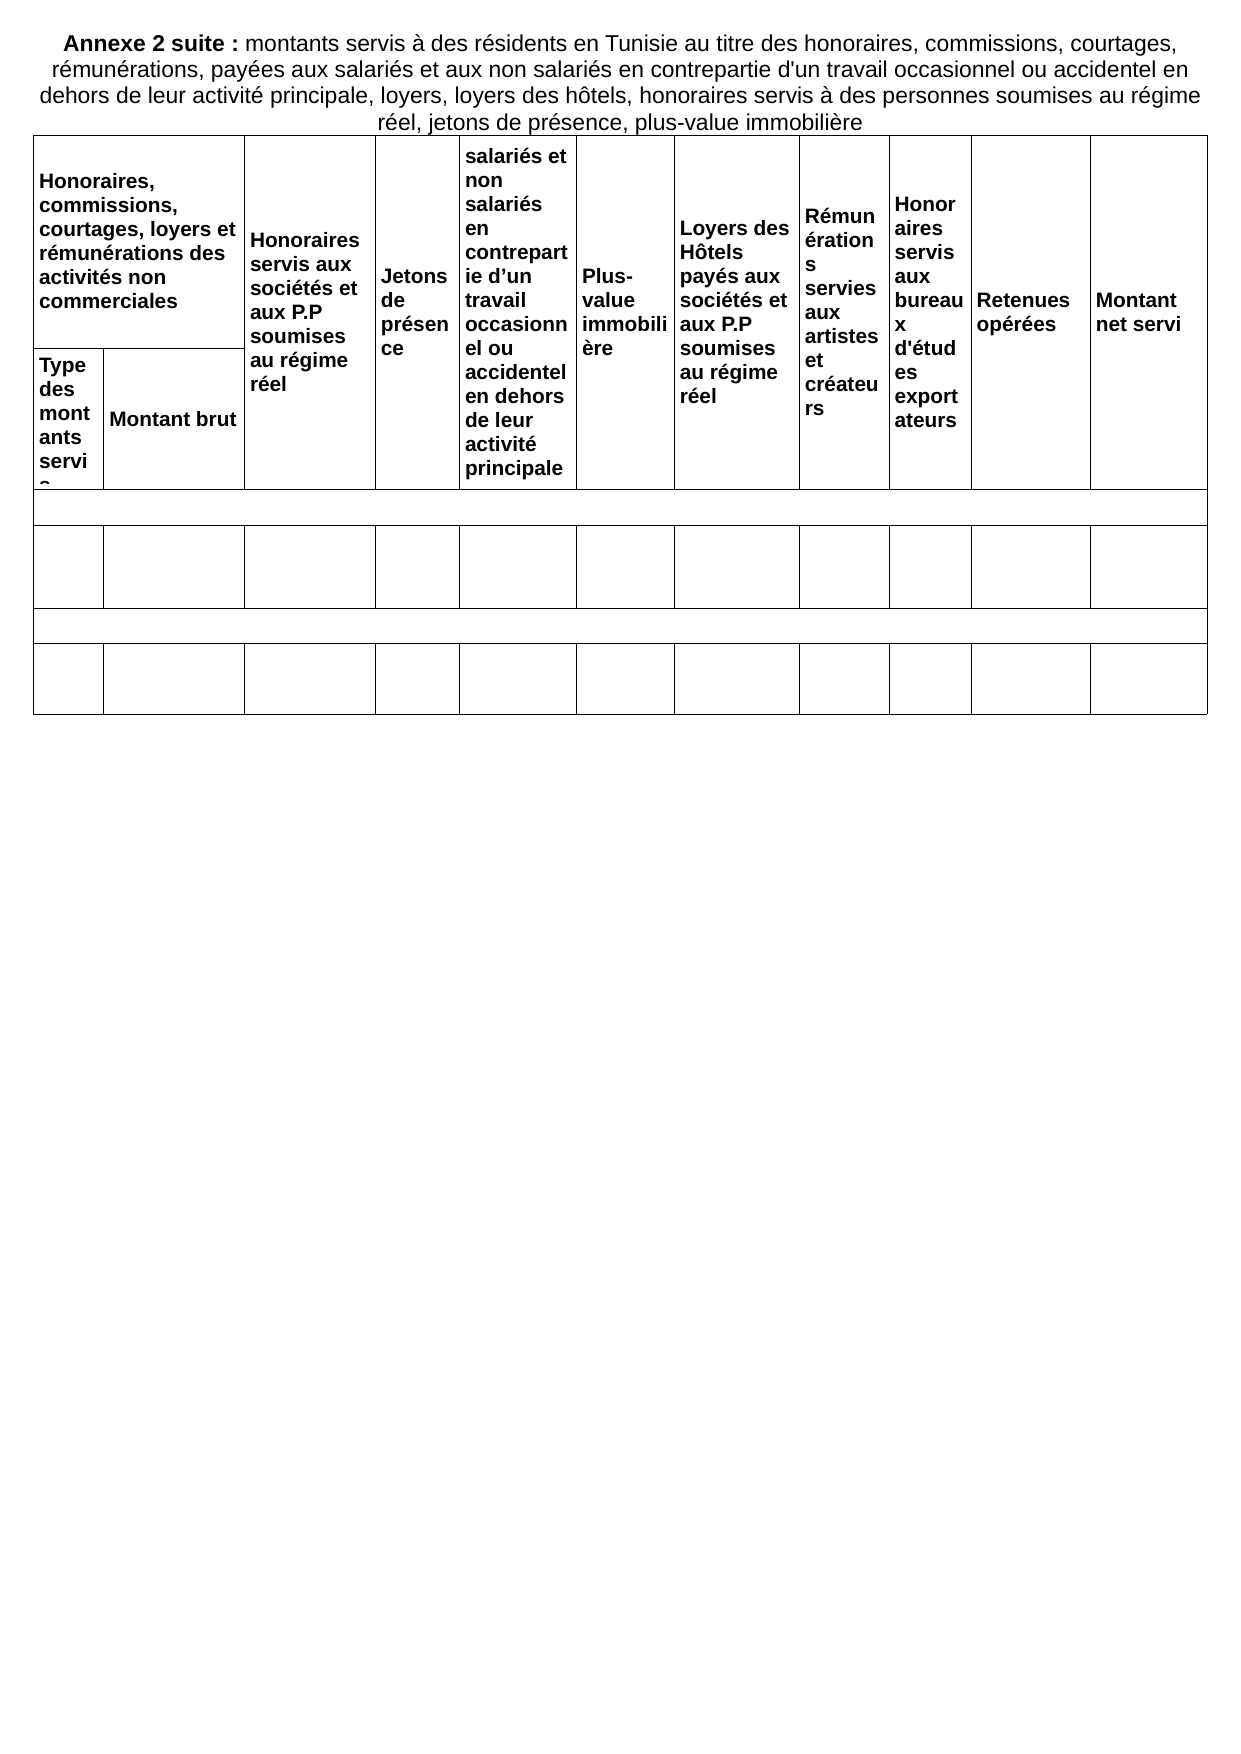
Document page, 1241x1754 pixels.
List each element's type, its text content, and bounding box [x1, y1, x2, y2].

table_cell <format_currency(line.montant_net, user.language, currency=company.currency)> [1091, 526, 1207, 607]
table_cell <format_currency(sum(declaration.annexe2_lines, 'montant_honoraires'), user.language, currency=company.currency)> [104, 644, 244, 714]
table_header Montant net servi [1091, 136, 1207, 489]
table_cell <format_currency(sum(declaration.annexe2_lines, 'montant_net'), user.language, currency=company.currency)> [1091, 644, 1207, 714]
table_header Honoraires, commissions, courtages, loyers et rémunérations des activités non commerciales [34, 136, 244, 347]
table_cell [34, 644, 103, 714]
table_cell Montant brut [104, 349, 244, 489]
table_cell <line.type_montant> [34, 526, 103, 607]
table_cell Type des montants servis [34, 349, 103, 489]
table_cell <for each="line in declaration.annexe2_lines"> [34, 490, 1207, 525]
text Annexe 2 suite : montants servis à des résidents en Tunisie au titre des honoraires, commissions, courtages, rémunérations, payées aux salariés et aux non salariés en contrepartie d'un travail occasionnel ou accidentel en dehors de leur activité principale, loyers, loyers des hôtels, honoraires servis à des personnes soumises au régime réel, jetons de présence, plus-value immobilière [29, 29, 1211, 135]
table_cell <format_currency(line.montant_remunerations, user.language, currency=company.currency)> [460, 526, 576, 607]
table_cell <format_currency(sum(declaration.annexe2_lines, 'montant_bureaux_exportateurs'), user.language, currency=company.currency)> [890, 644, 971, 714]
table_header Retenues opérées [972, 136, 1090, 489]
table_cell <format_currency(line.montant_retenues, user.language, currency=company.currency)> [972, 526, 1090, 607]
table_cell <format_currency(sum(declaration.annexe2_lines, 'montant_retenues'), user.language, currency=company.currency)> [972, 644, 1090, 714]
table_cell <format_currency(line.montant_artistes, user.language, currency=company.currency)> [800, 526, 889, 607]
table_cell <format_currency(sum(declaration.annexe2_lines, 'montant_rr'), user.language, currency=company.currency)> [245, 644, 375, 714]
table_cell <format_currency(sum(declaration.annexe2_lines, 'montant_plusvalue'), user.language, currency=company.currency)> [577, 644, 674, 714]
table_header Honoraires servis aux bureaux d'études exportateurs [890, 136, 971, 489]
table_header Plus-value immobilière [577, 136, 674, 489]
table_cell <format_currency(sum(declaration.annexe2_lines, 'montant_remunerations'), user.language, currency=company.currency)> [460, 644, 576, 714]
table_cell <format_currency(line.montant_rr, user.language, currency=company.currency)> [245, 526, 375, 607]
table_cell <format_currency(line.montant_jetons, user.language, currency=company.currency)> [376, 526, 459, 607]
table_header Loyers des Hôtels payés aux sociétés et aux P.P soumises au régime réel [675, 136, 799, 489]
table_cell </for> [34, 609, 1207, 643]
table_header salariés et non salariés en contrepartie d’un travail occasionnel ou accidentel en dehors de leur activité principale [460, 136, 576, 489]
table_cell <format_currency(line.montant_plusvalue, user.language, currency=company.currency)> [577, 526, 674, 607]
table_header Honoraires servis aux sociétés et aux P.P soumises au régime réel [245, 136, 375, 489]
table_cell <format_currency(sum(declaration.annexe2_lines, 'montant_artistes'), user.language, currency=company.currency)> [800, 644, 889, 714]
table_cell <format_currency(line.montant_honoraires, user.language, currency=company.currency)> [104, 526, 244, 607]
table_cell <format_currency(sum(declaration.annexe2_lines, 'montant_jetons'), user.language, currency=company.currency)> [376, 644, 459, 714]
table_cell <format_currency(sum(declaration.annexe2_lines, 'montant_hotels'), user.language, currency=company.currency)> [675, 644, 799, 714]
table_header Jetons de présence [376, 136, 459, 489]
table_header Rémunérations servies aux artistes et créateurs [800, 136, 889, 489]
table_cell <format_currency(line.montant_bureaux_exportateurs, user.language, currency=company.currency)> [890, 526, 971, 607]
table_cell <format_currency(line.montant_hotels, user.language, currency=company.currency)> [675, 526, 799, 607]
